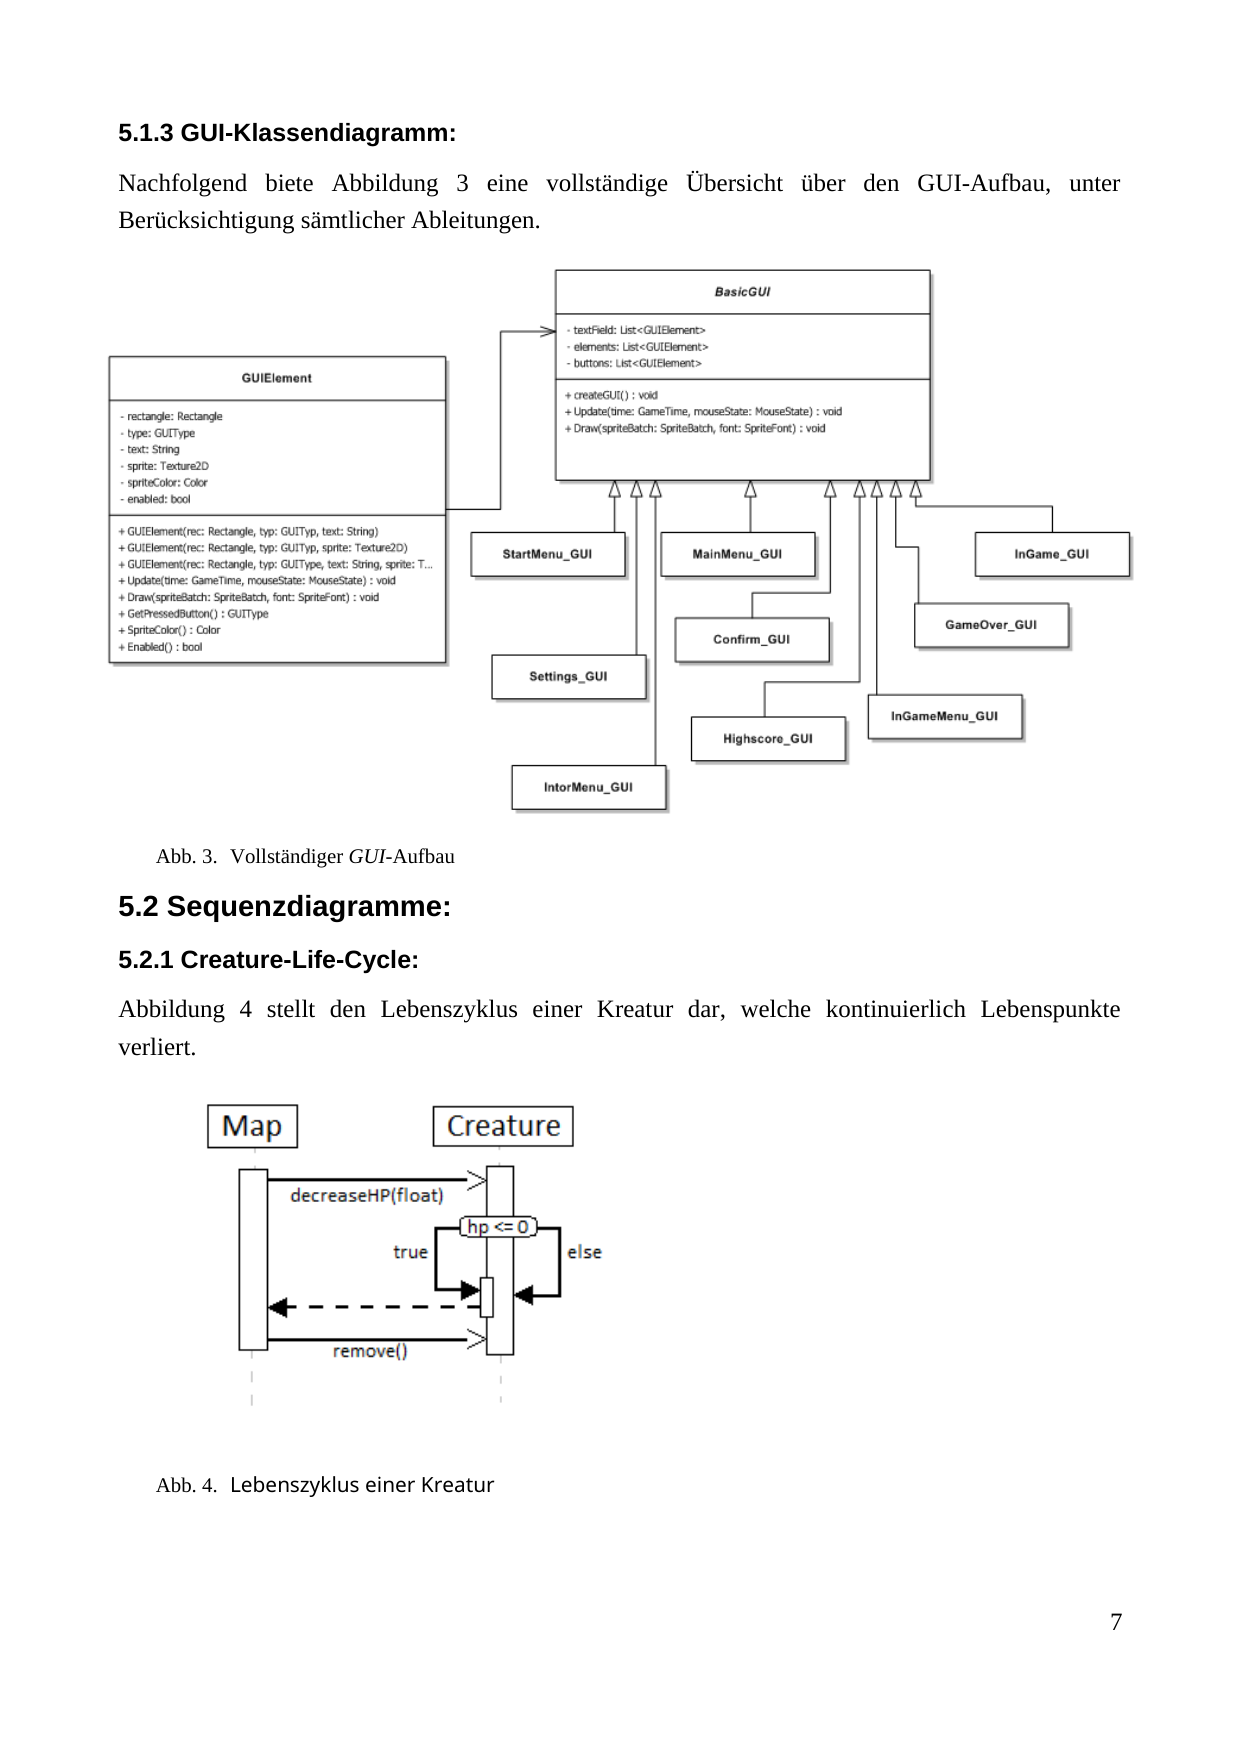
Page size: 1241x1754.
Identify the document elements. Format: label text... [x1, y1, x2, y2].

list Vollständiger GUI-Aufbau [156, 844, 1122, 868]
text 5.1.3 GUI-Klassendiagramm: [118, 118, 1122, 147]
text Abbildung 4 stellt den Lebenszyklus einer Kreatur dar, welche kontinuierlich Lebenspunkte verliert. [118, 994, 1122, 1060]
text 5.2.1 Creature-Life-Cycle: [118, 944, 1122, 973]
picture [76, 243, 1159, 844]
picture [184, 1089, 621, 1417]
text 5.2 Sequenzdiagramme: [118, 888, 1122, 922]
text Nachfolgend biete Abbildung 3 eine vollständige Übersicht über den GUI-Aufbau, unter Berücksichtigung sämtlicher Ableitungen. [118, 168, 1122, 234]
list Lebenszyklus einer Kreatur [156, 1470, 1122, 1499]
